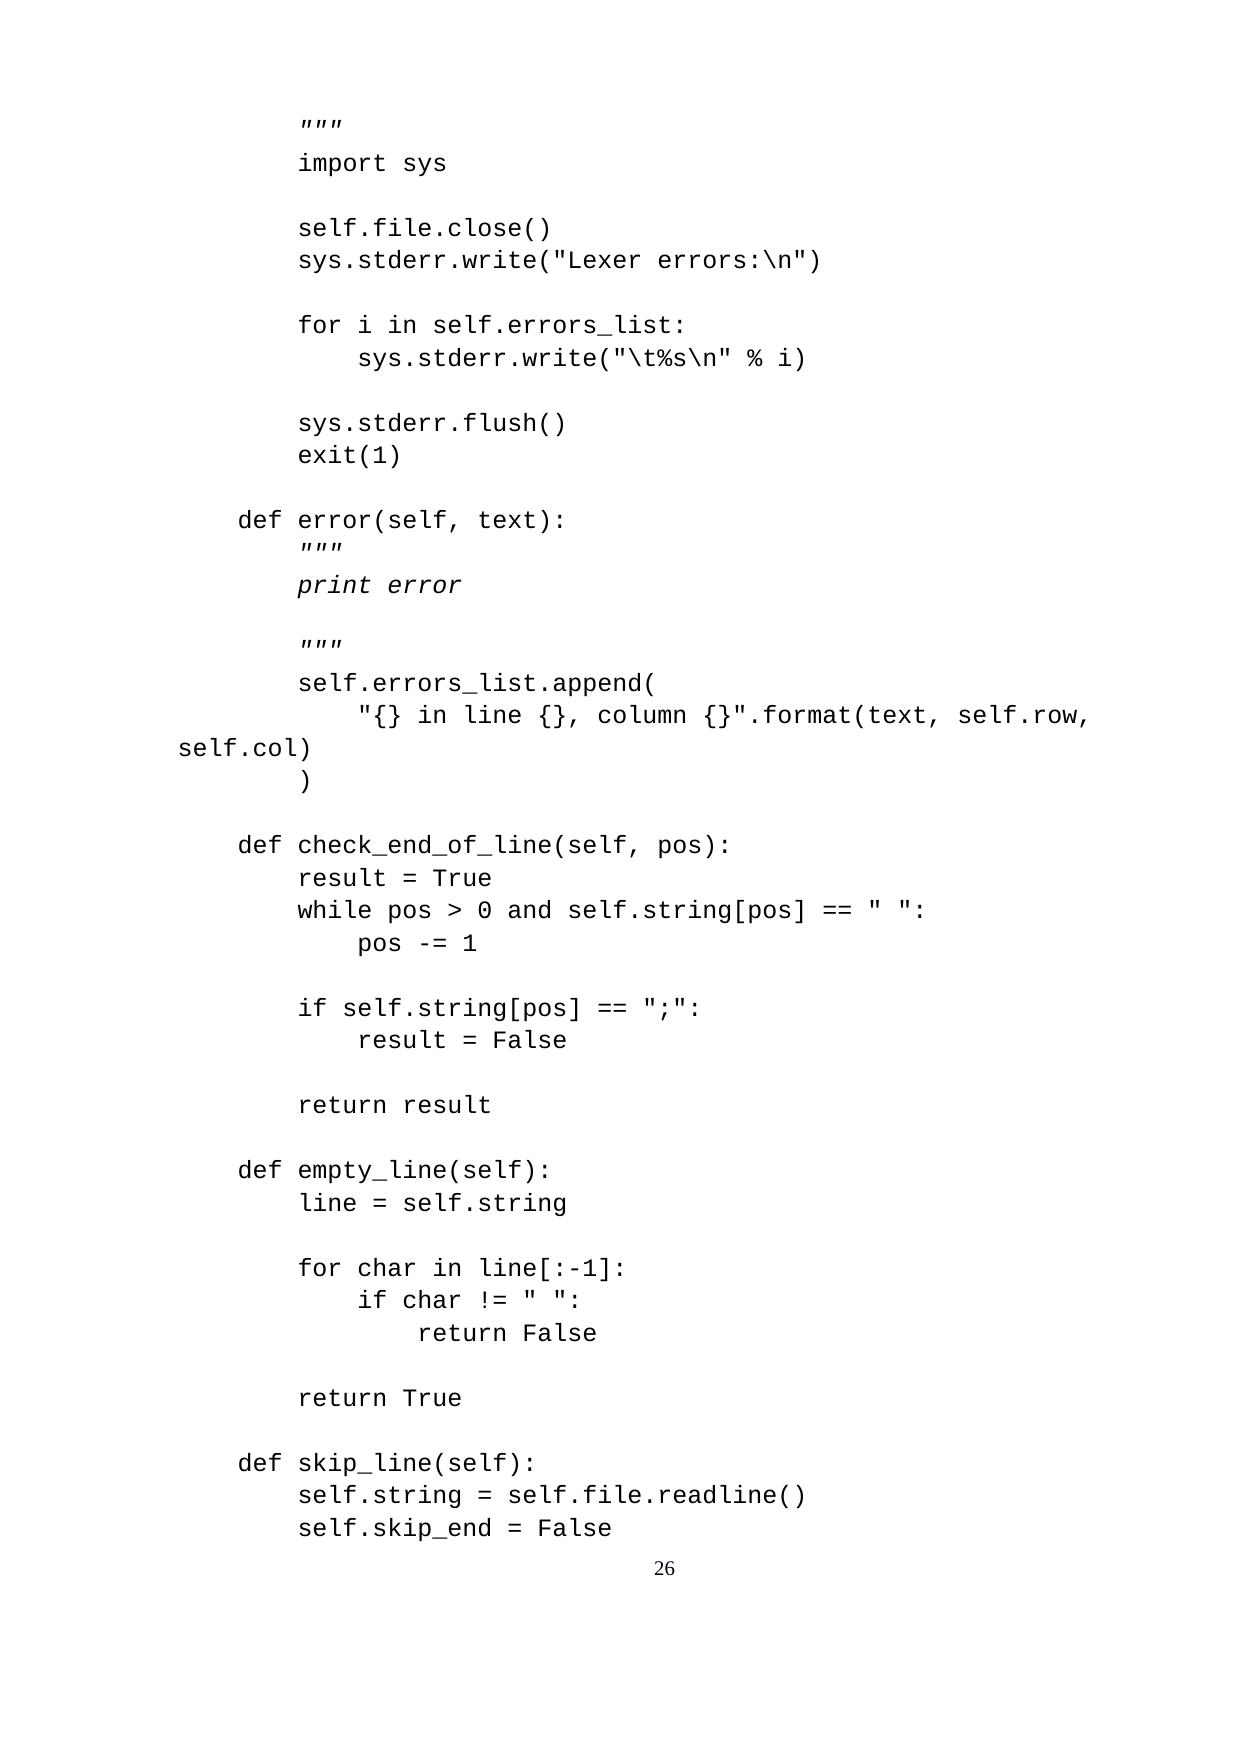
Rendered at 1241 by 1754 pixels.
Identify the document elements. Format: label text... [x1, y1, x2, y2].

text """ import sys self.file.close() sys.stderr.write("Lexer errors:\n") for i in self.errors_list: sys.stderr.write("\t%s\n" % i) sys.stderr.flush() exit(1) def error(self, text): """ print error """ self.errors_list.append( "{} in line {}, column {}".format(text, self.row, self.col) ) def check_end_of_line(self, pos): result = True while pos > 0 and self.string[pos] == " ": pos -= 1 if self.string[pos] == ";": result = False return result def empty_line(self): line = self.string for char in line[:-1]: if char != " ": return False return True def skip_line(self): self.string = self.file.readline() self.skip_end = False [177, 118, 1152, 1544]
